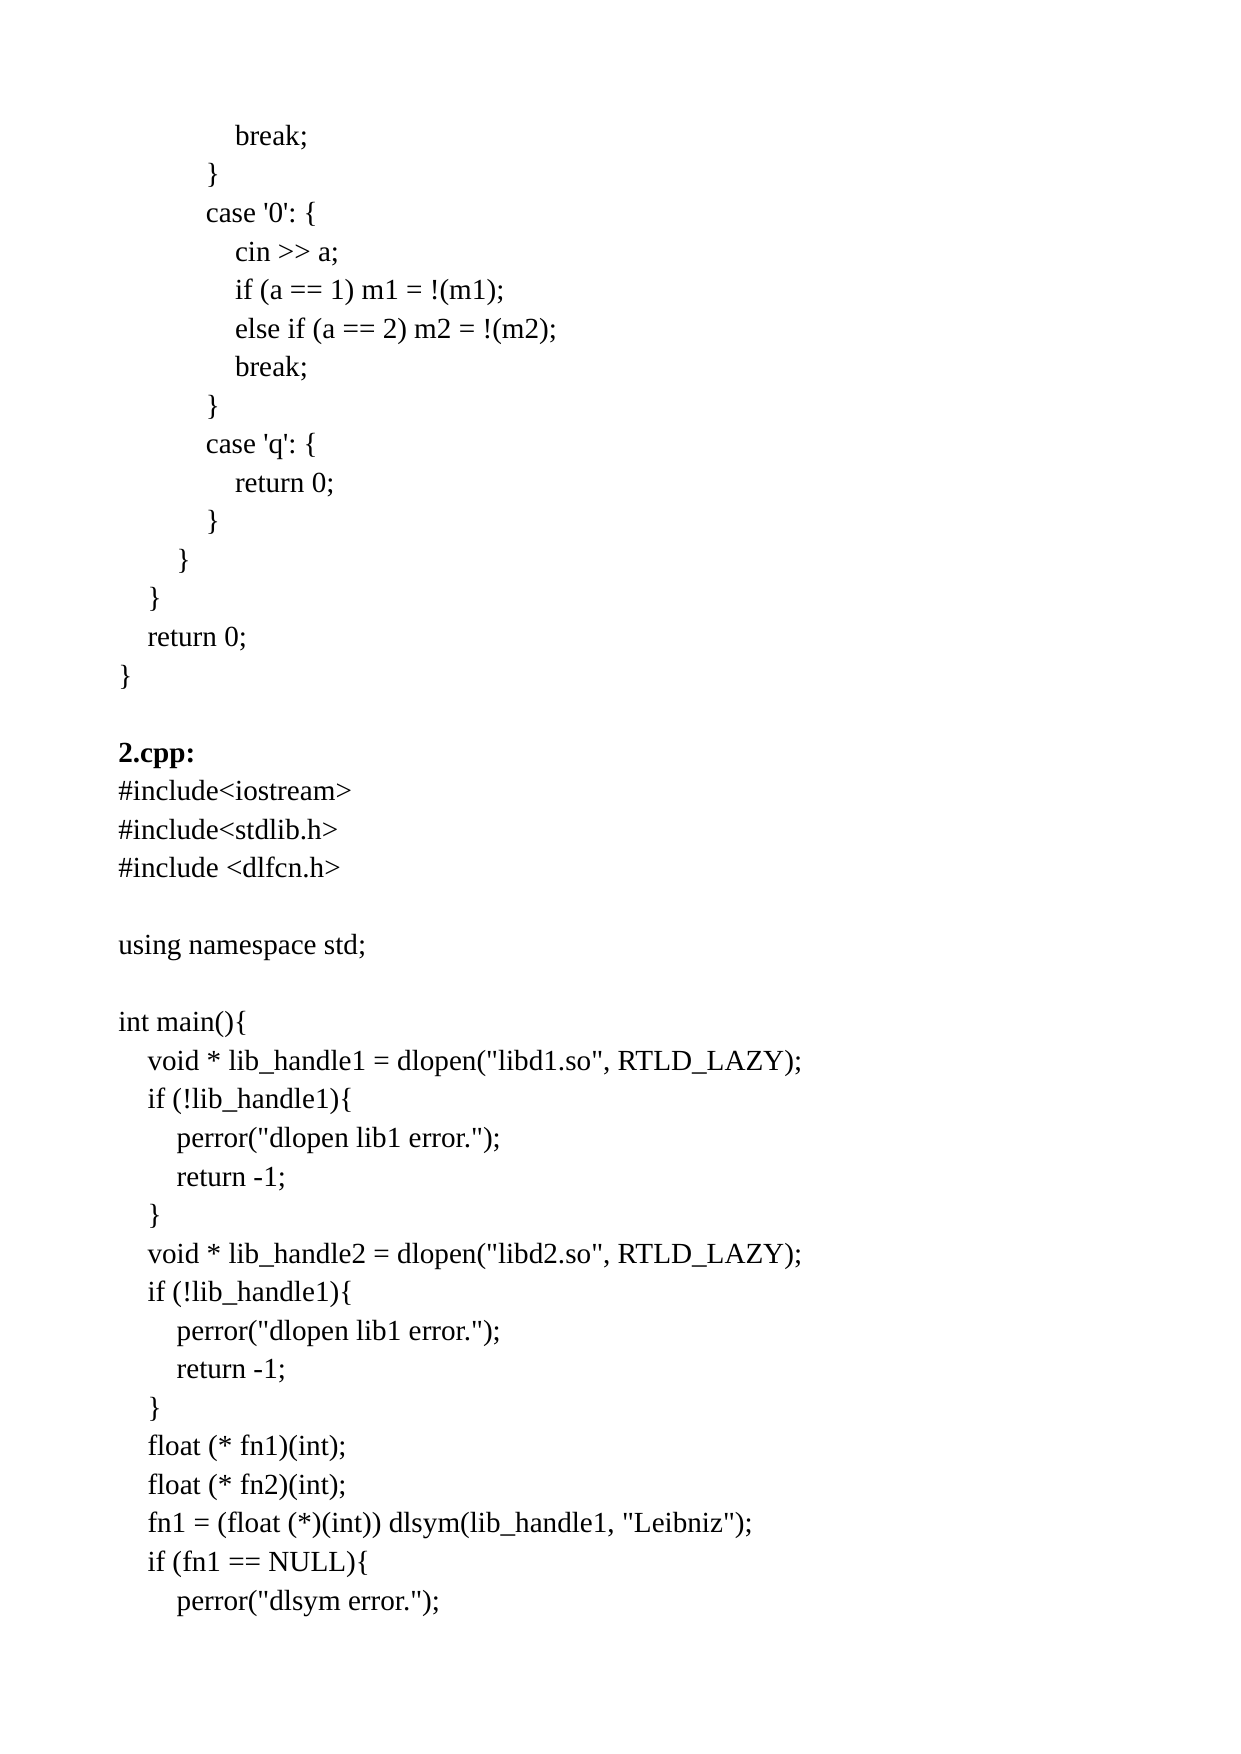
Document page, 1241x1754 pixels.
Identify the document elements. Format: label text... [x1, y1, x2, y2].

text break; [118, 118, 1122, 152]
text return -1; [118, 1159, 1122, 1192]
text } [118, 581, 1122, 614]
text } [118, 658, 1122, 691]
text break; [118, 349, 1122, 383]
text perror("dlsym error."); [118, 1583, 1122, 1616]
text fn1 = (float (*)(int)) dlsym(lib_handle1, "Leibniz"); [118, 1506, 1122, 1539]
text float (* fn1)(int); [118, 1428, 1122, 1462]
text 2.cpp: [118, 735, 1122, 768]
text return 0; [118, 619, 1122, 653]
text using namespace std; [118, 927, 1122, 961]
text perror("dlopen lib1 error."); [118, 1120, 1122, 1154]
text void * lib_handle1 = dlopen("libd1.so", RTLD_LAZY); [118, 1043, 1122, 1077]
text } [118, 542, 1122, 576]
text case 'q': { [118, 426, 1122, 460]
text if (fn1 == NULL){ [118, 1544, 1122, 1578]
text if (!lib_handle1){ [118, 1082, 1122, 1115]
text } [118, 1197, 1122, 1231]
text } [118, 1390, 1122, 1423]
text if (!lib_handle1){ [118, 1274, 1122, 1308]
text #include<iostream> [118, 773, 1122, 807]
text void * lib_handle2 = dlopen("libd2.so", RTLD_LAZY); [118, 1236, 1122, 1269]
text if (a == 1) m1 = !(m1); [118, 272, 1122, 306]
text return 0; [118, 465, 1122, 498]
text #include<stdlib.h> [118, 812, 1122, 845]
text perror("dlopen lib1 error."); [118, 1313, 1122, 1346]
text } [118, 503, 1122, 537]
text cin >> a; [118, 234, 1122, 267]
text } [118, 388, 1122, 421]
text #include <dlfcn.h> [118, 850, 1122, 884]
text } [118, 157, 1122, 190]
text else if (a == 2) m2 = !(m2); [118, 311, 1122, 344]
text float (* fn2)(int); [118, 1467, 1122, 1501]
text int main(){ [118, 1004, 1122, 1038]
text case '0': { [118, 195, 1122, 229]
text return -1; [118, 1351, 1122, 1385]
